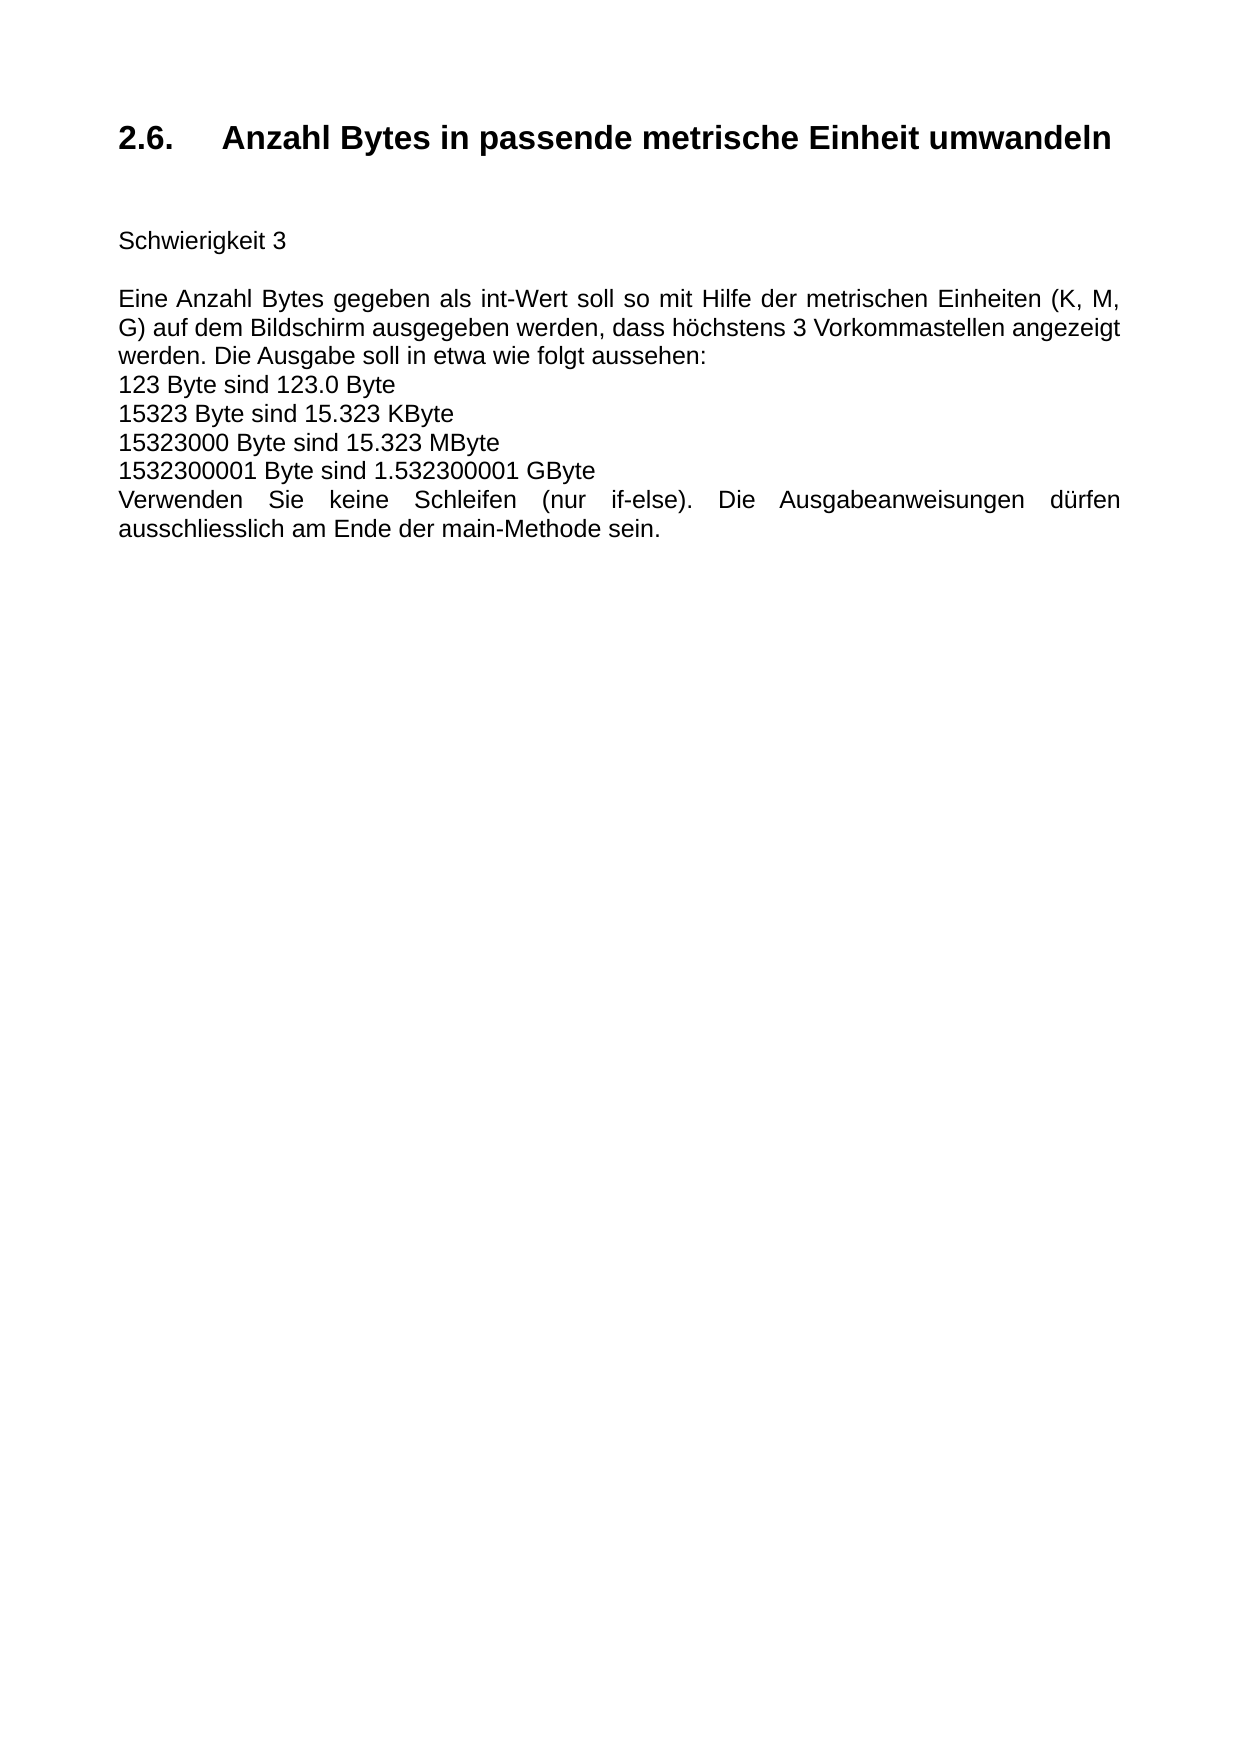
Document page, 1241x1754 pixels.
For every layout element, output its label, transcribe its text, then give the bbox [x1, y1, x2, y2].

list Anzahl Bytes in passende metrische Einheit umwandeln [118, 118, 1122, 157]
text 1532300001 Byte sind 1.532300001 GByte [118, 456, 1122, 485]
text Verwenden Sie keine Schleifen (nur if-else). Die Ausgabeanweisungen dürfen ausschliesslich am Ende der main-Methode sein. [118, 485, 1122, 543]
text Schwierigkeit 3 [118, 226, 1122, 254]
text 15323000 Byte sind 15.323 MByte [118, 428, 1122, 456]
text 123 Byte sind 123.0 Byte [118, 370, 1122, 399]
text Eine Anzahl Bytes gegeben als int-Wert soll so mit Hilfe der metrischen Einheiten (K, M, G) auf dem Bildschirm ausgegeben werden, dass höchstens 3 Vorkommastellen angezeigt werden. Die Ausgabe soll in etwa wie folgt aussehen: [118, 284, 1122, 370]
text 15323 Byte sind 15.323 KByte [118, 399, 1122, 428]
